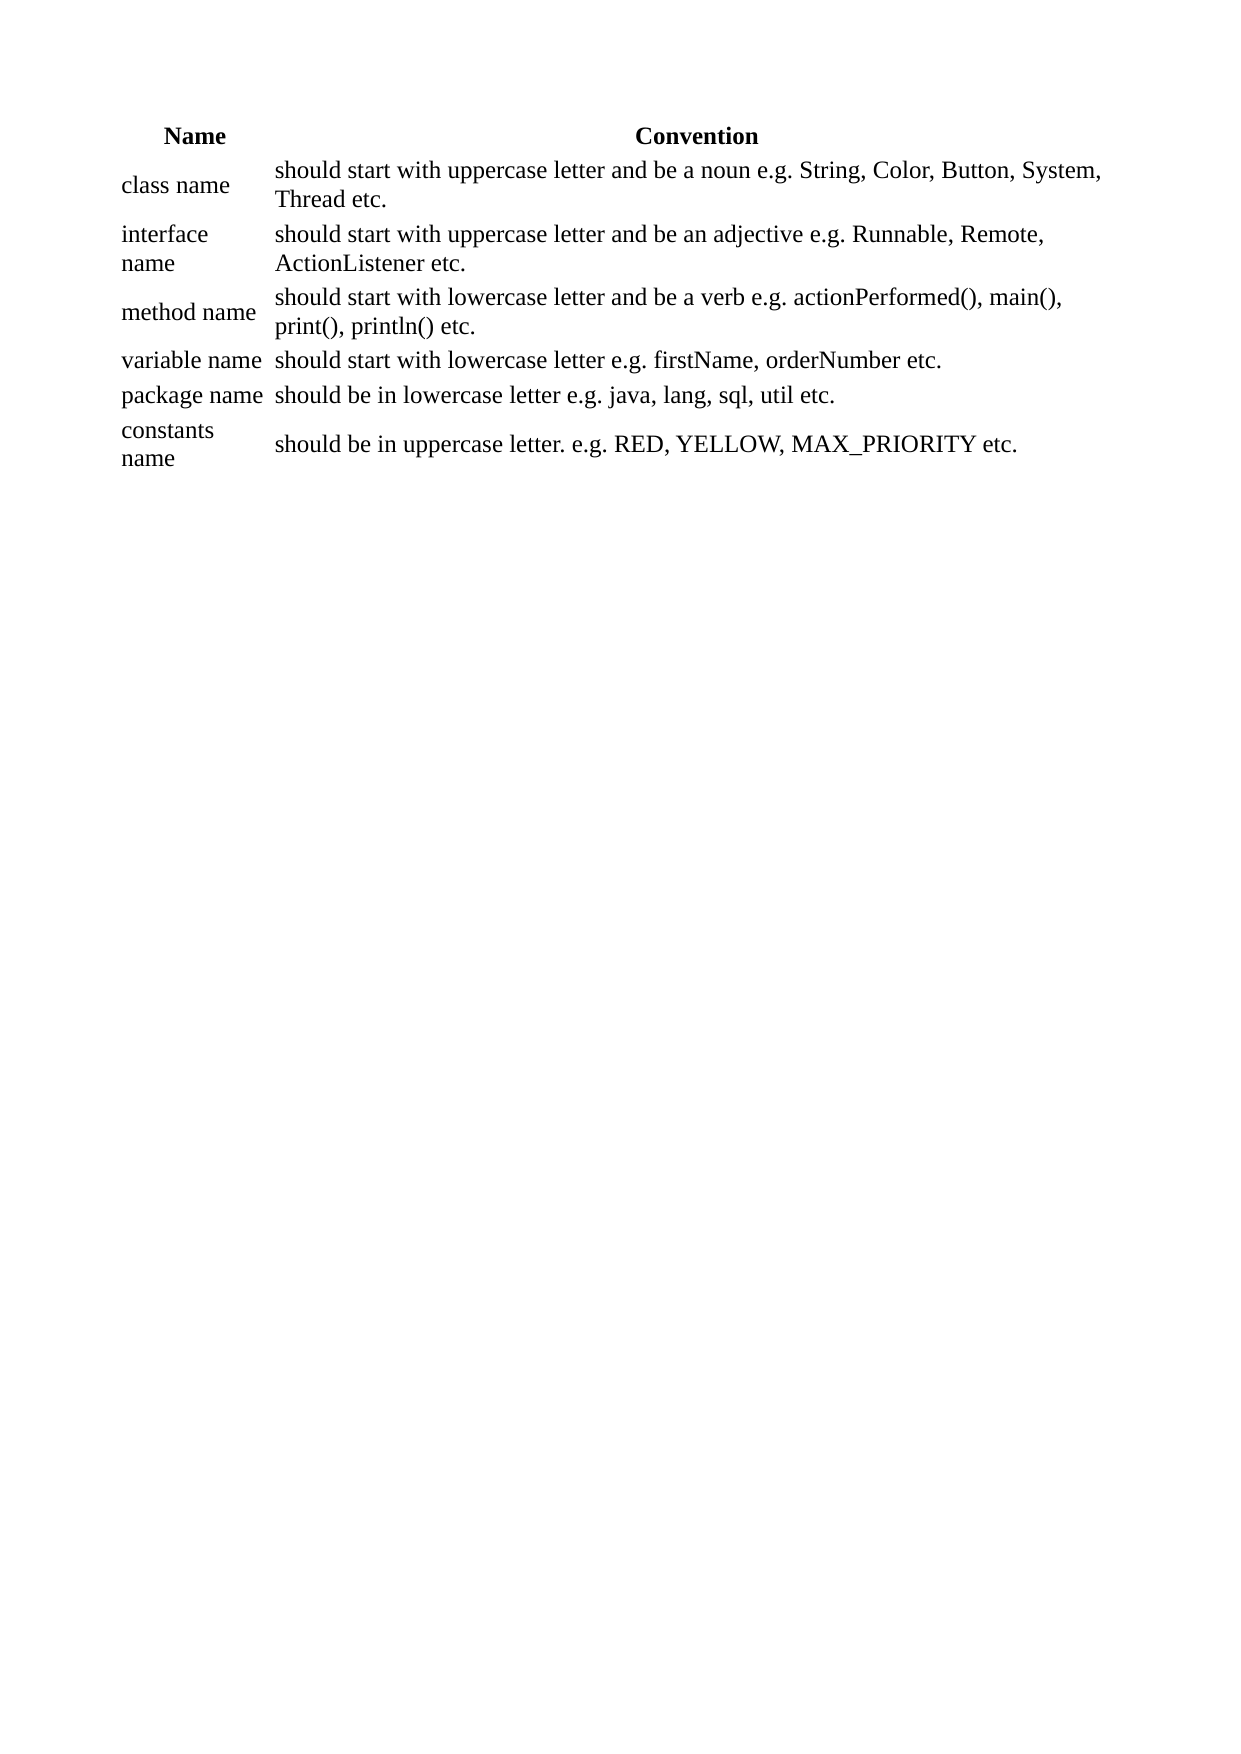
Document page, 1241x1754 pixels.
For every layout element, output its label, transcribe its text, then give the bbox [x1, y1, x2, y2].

table_cell class name [118, 153, 272, 216]
table_cell should start with uppercase letter and be an adjective e.g. Runnable, Remote, ActionListener etc. [272, 216, 1122, 279]
table_cell should start with lowercase letter e.g. firstName, orderNumber etc. [272, 343, 1122, 377]
table_cell constants name [118, 412, 272, 475]
table_cell should start with uppercase letter and be a noun e.g. String, Color, Button, System, Thread etc. [272, 153, 1122, 216]
table_header Convention [272, 118, 1122, 153]
table_header Name [118, 118, 272, 153]
table_cell should be in lowercase letter e.g. java, lang, sql, util etc. [272, 377, 1122, 412]
table_cell interface name [118, 216, 272, 279]
table_cell should start with lowercase letter and be a verb e.g. actionPerformed(), main(), print(), println() etc. [272, 279, 1122, 343]
table_cell method name [118, 279, 272, 343]
table_cell variable name [118, 343, 272, 377]
table_cell package name [118, 377, 272, 412]
table_cell should be in uppercase letter. e.g. RED, YELLOW, MAX_PRIORITY etc. [272, 412, 1122, 475]
